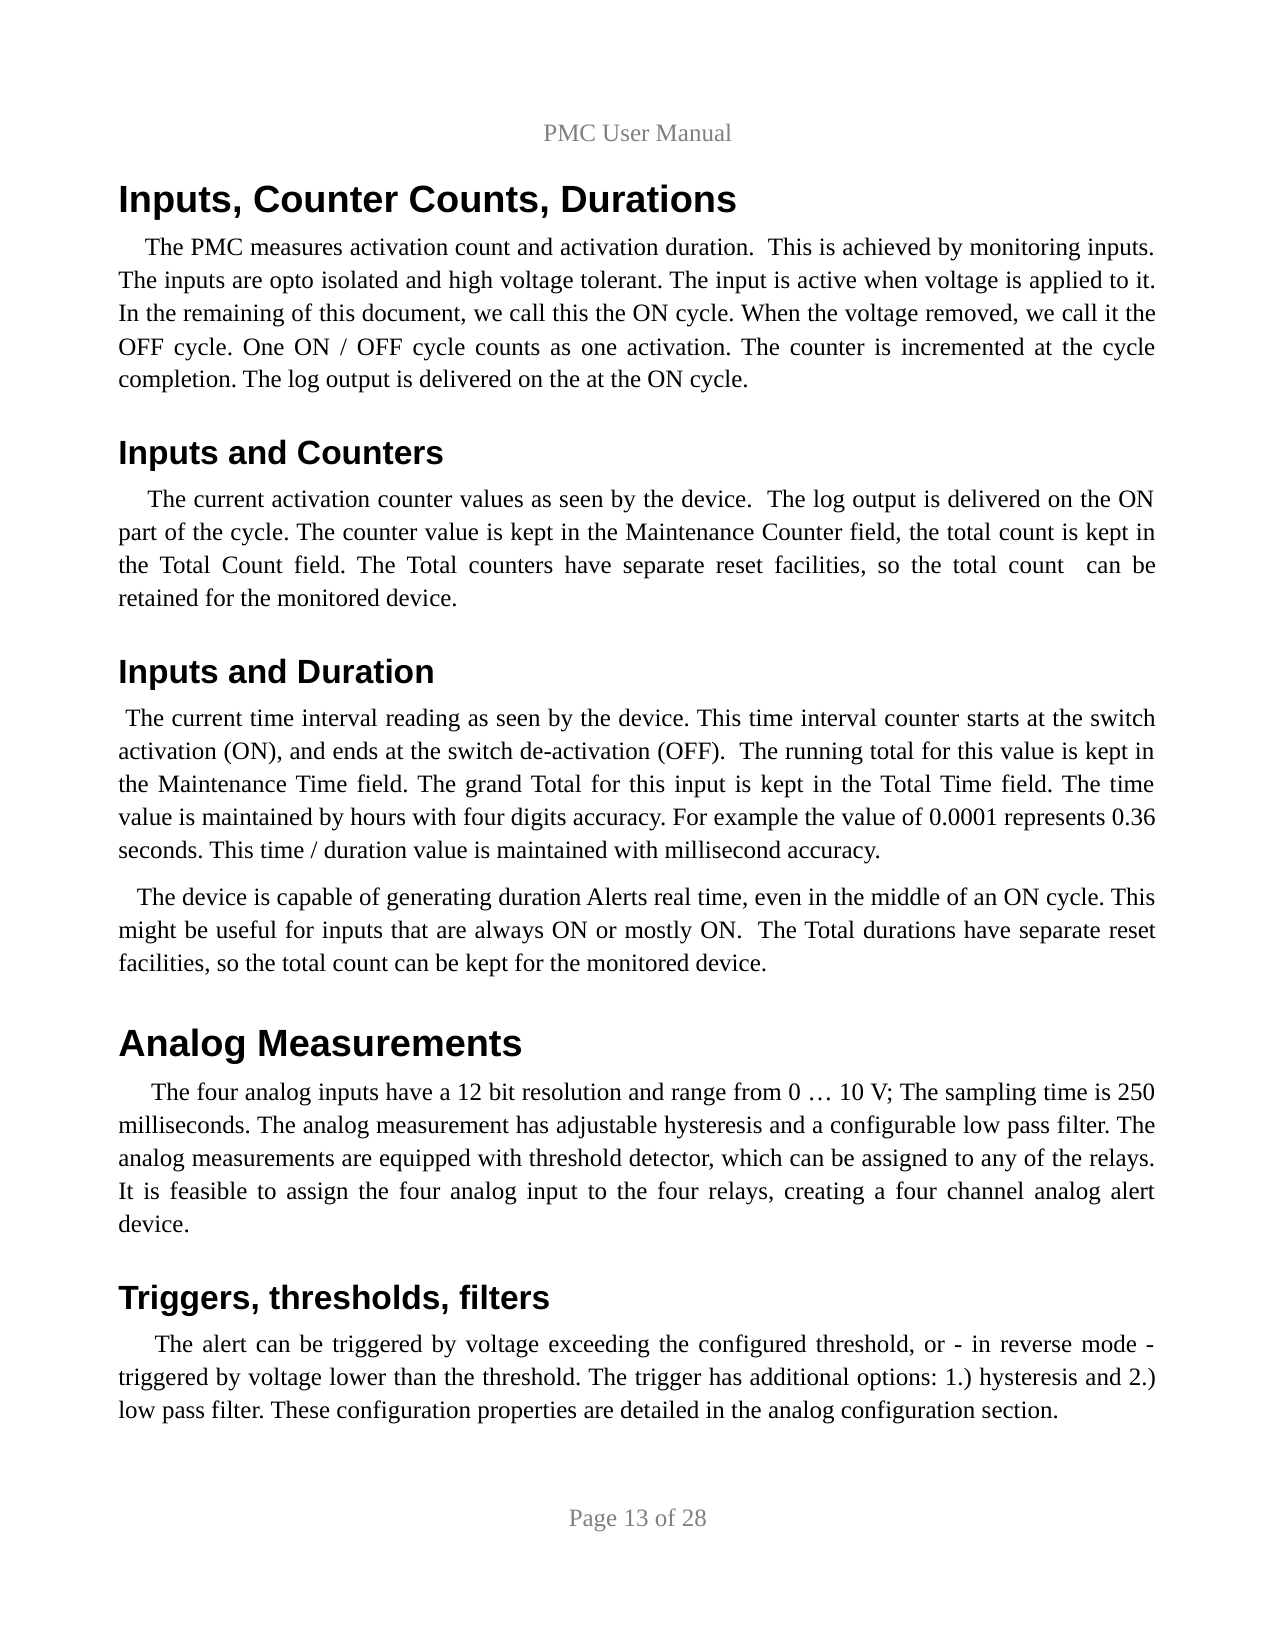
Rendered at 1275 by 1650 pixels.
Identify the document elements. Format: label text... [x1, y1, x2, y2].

subtitle Triggers, thresholds, filters [118, 1278, 1157, 1316]
text The current activation counter values as seen by the device. The log output is delivered on the ON part of the cycle. The counter value is kept in the Maintenance Counter field, the total count is kept in the Total Count field. The Total counters have separate reset facilities, so the total count can be retained for the monitored device. [118, 484, 1157, 612]
subtitle Analog Measurements [118, 1021, 1157, 1065]
text The PMC measures activation count and activation duration. This is achieved by monitoring inputs. The inputs are opto isolated and high voltage tolerant. The input is active when voltage is applied to it. In the remaining of this document, we call this the ON cycle. When the voltage removed, we call it the OFF cycle. One ON / OFF cycle counts as one activation. The counter is incremented at the cycle completion. The log output is delivered on the at the ON cycle. [118, 232, 1157, 393]
subtitle Inputs and Counters [118, 433, 1157, 472]
text The device is capable of generating duration Alerts real time, even in the middle of an ON cycle. This might be useful for inputs that are always ON or mostly ON. The Total durations have separate reset facilities, so the total count can be kept for the monitored device. [118, 882, 1157, 977]
text The alert can be triggered by voltage exceeding the configured threshold, or - in reverse mode - triggered by voltage lower than the threshold. The trigger has additional options: 1.) hysteresis and 2.) low pass filter. These configuration properties are detailed in the analog configuration section. [118, 1329, 1157, 1424]
text The four analog inputs have a 12 bit resolution and range from 0 … 10 V; The sampling time is 250 milliseconds. The analog measurement has adjustable hysteresis and a configurable low pass filter. The analog measurements are equipped with threshold detector, which can be assigned to any of the relays. It is feasible to assign the four analog input to the four relays, creating a four channel analog alert device. [118, 1077, 1157, 1238]
subtitle Inputs, Counter Counts, Durations [118, 176, 1157, 220]
subtitle Inputs and Duration [118, 652, 1157, 690]
text The current time interval reading as seen by the device. This time interval counter starts at the switch activation (ON), and ends at the switch de-activation (OFF). The running total for this value is kept in the Maintenance Time field. The grand Total for this input is kept in the Total Time field. The time value is maintained by hours with four digits accuracy. For example the value of 0.0001 represents 0.36 seconds. This time / duration value is maintained with millisecond accuracy. [118, 703, 1157, 864]
